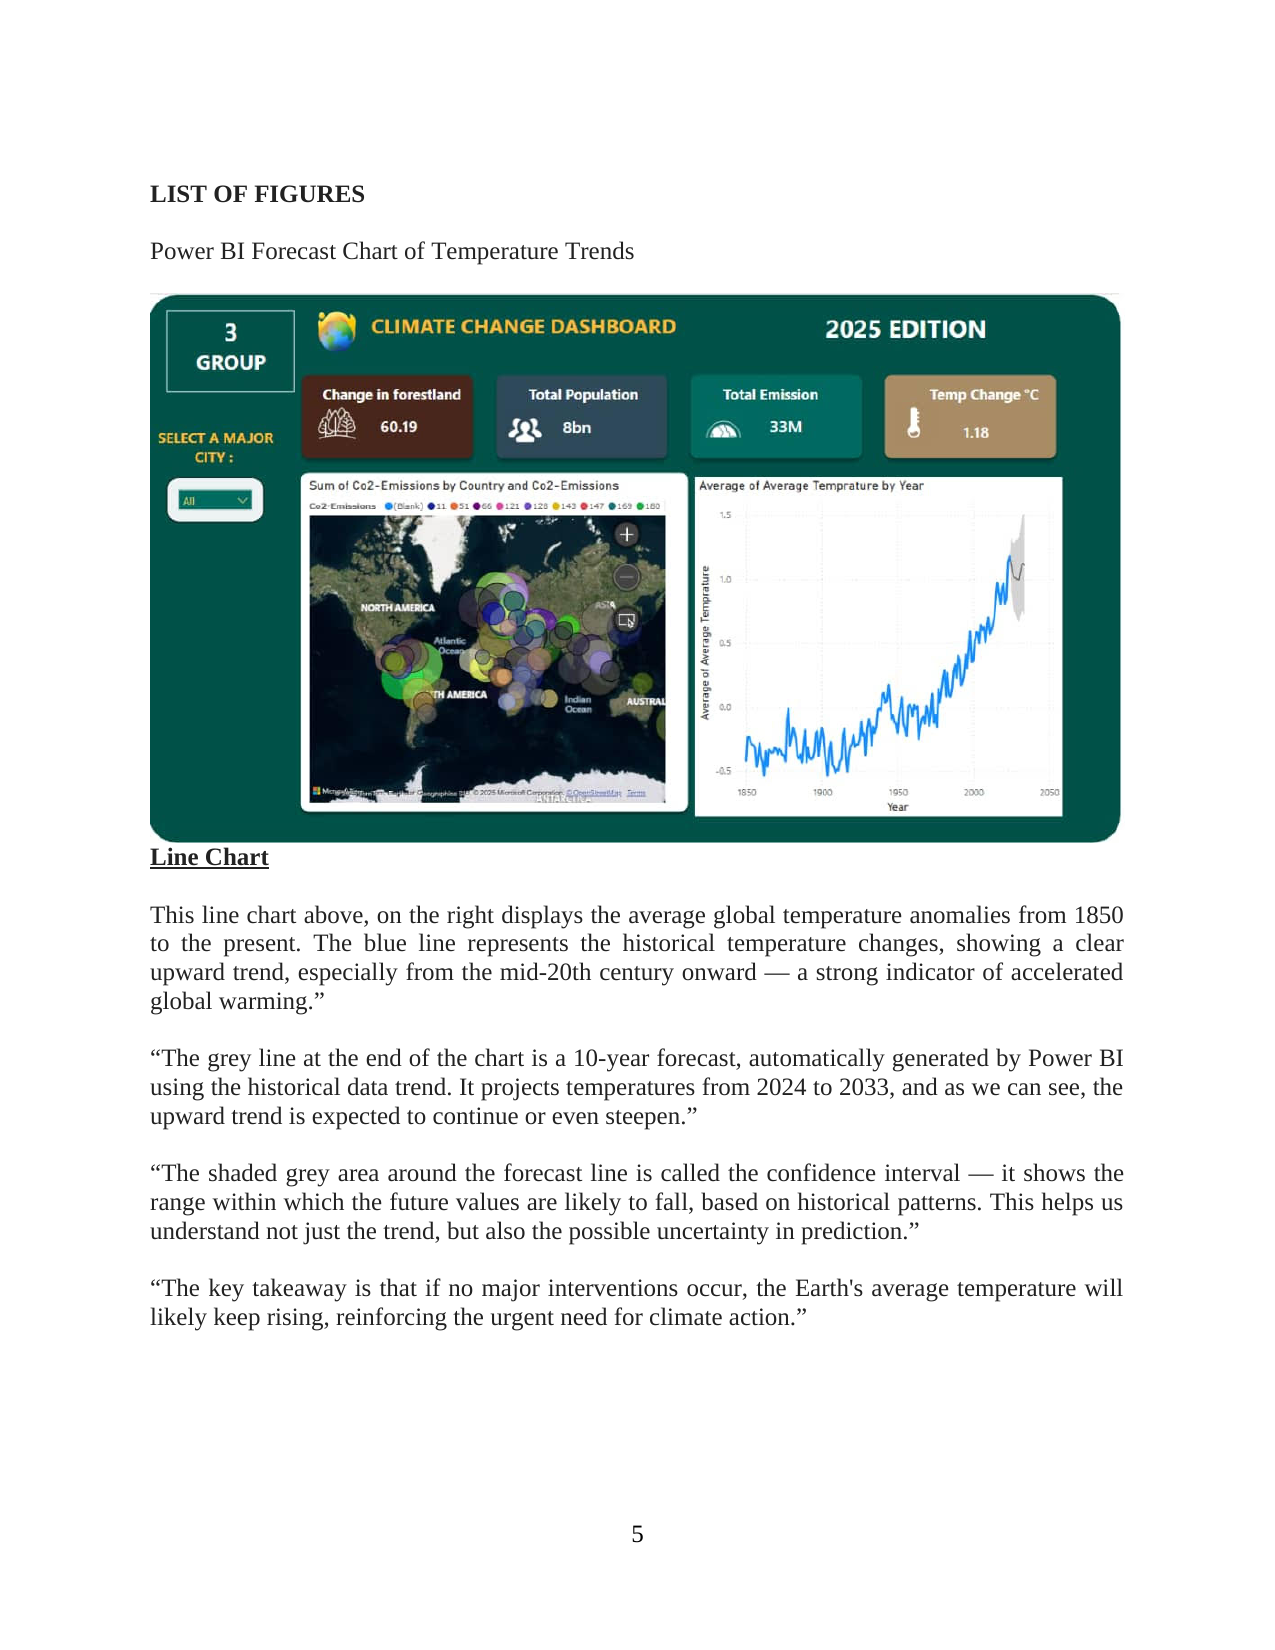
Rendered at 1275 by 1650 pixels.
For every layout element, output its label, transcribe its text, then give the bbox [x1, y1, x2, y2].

text LIST OF FIGURES [150, 179, 1125, 207]
text Line Chart [150, 843, 1125, 871]
picture [150, 293, 1125, 843]
text “The grey line at the end of the chart is a 10-year forecast, automatically generated by Power BI using the historical data trend. It projects temperatures from 2024 to 2033, and as we can see, the upward trend is expected to continue or even steepen.” [150, 1043, 1125, 1130]
text “The key takeaway is that if no major interventions occur, the Earth's average temperature will likely keep rising, reinforcing the urgent need for climate action.” [150, 1273, 1125, 1331]
text This line chart above, on the right displays the average global temperature anomalies from 1850 to the present. The blue line represents the historical temperature changes, showing a clear upward trend, especially from the mid-20th century onward — a strong indicator of accelerated global warming.” [150, 900, 1125, 1015]
text Power BI Forecast Chart of Temperature Trends [150, 236, 1125, 265]
text “The shaded grey area around the forecast line is called the confidence interval — it shows the range within which the future values are likely to fall, based on historical patterns. This helps us understand not just the trend, but also the possible uncertainty in prediction.” [150, 1158, 1125, 1245]
